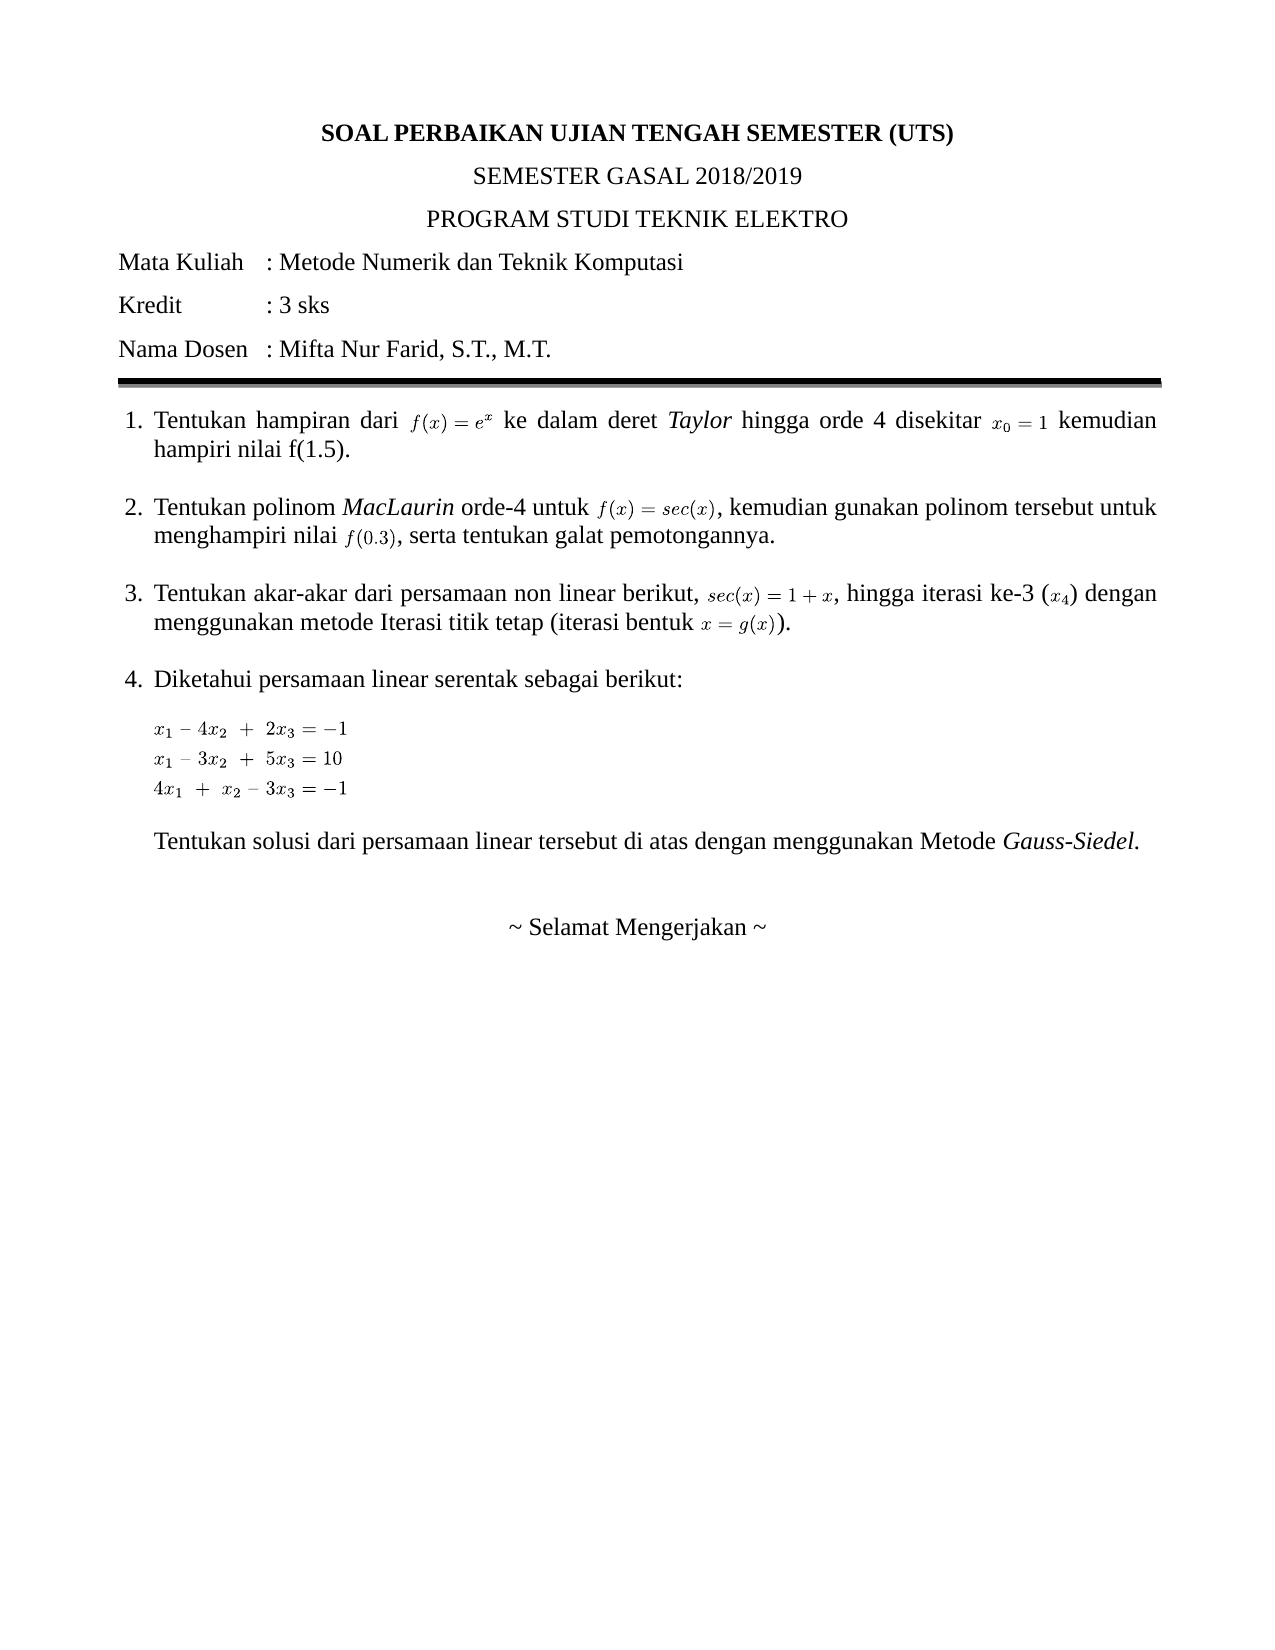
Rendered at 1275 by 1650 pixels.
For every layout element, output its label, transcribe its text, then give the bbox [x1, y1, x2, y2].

text SEMESTER GASAL 2018/2019 [118, 161, 1157, 190]
list Tentukan akar-akar dari persamaan non linear berikut, , hingga iterasi ke-3 () dengan menggunakan metode Iterasi titik tetap (iterasi bentuk ). [118, 578, 1157, 636]
text Nama Dosen : Mifta Nur Farid, S.T., M.T. [118, 334, 1157, 362]
list Tentukan hampiran dari ke dalam deret Taylor hingga orde 4 disekitar kemudian hampiri nilai f(1.5). [118, 406, 1157, 463]
list Tentukan solusi dari persamaan linear tersebut di atas dengan menggunakan Metode Gauss-Siedel. [118, 826, 1157, 855]
text PROGRAM STUDI TEKNIK ELEKTRO [118, 204, 1157, 233]
text Mata Kuliah : Metode Numerik dan Teknik Komputasi [118, 247, 1157, 276]
text SOAL PERBAIKAN UJIAN TENGAH SEMESTER (UTS) [118, 118, 1157, 147]
list Tentukan polinom MacLaurin orde-4 untuk , kemudian gunakan polinom tersebut untuk menghampiri nilai , serta tentukan galat pemotongannya. [118, 492, 1157, 549]
text ~ Selamat Mengerjakan ~ [118, 912, 1157, 941]
text Kredit : 3 sks [118, 291, 1157, 319]
list Diketahui persamaan linear serentak sebagai berikut: [118, 664, 1157, 693]
